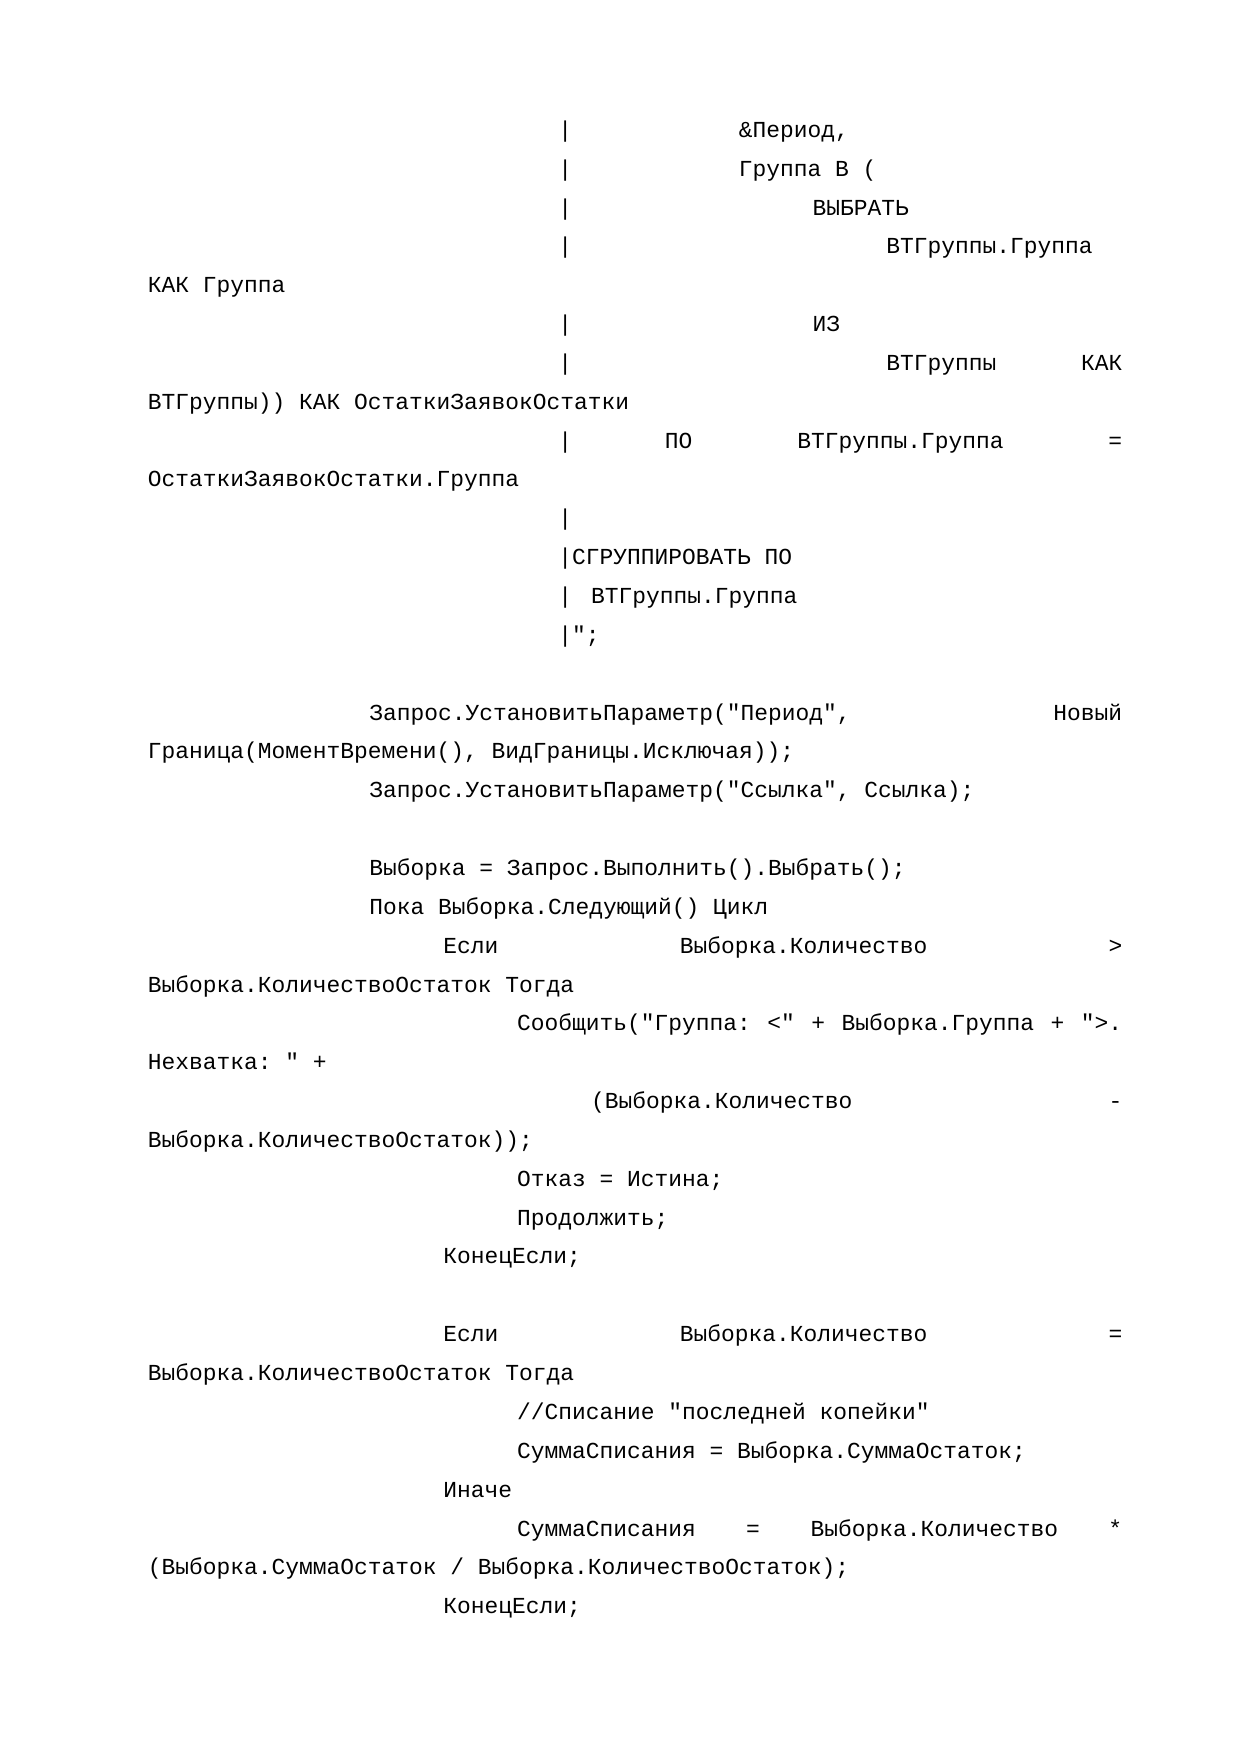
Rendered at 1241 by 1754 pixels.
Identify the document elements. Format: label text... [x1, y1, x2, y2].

text Запрос.УстановитьПараметр("Ссылка", Ссылка); [148, 779, 1122, 804]
text Иначе [148, 1478, 1122, 1504]
text КонецЕсли; [148, 1594, 1122, 1621]
text СуммаСписания = Выборка.Количество * (Выборка.СуммаОстаток / Выборка.КоличествоОстаток); [148, 1517, 1122, 1582]
text | ВТГруппы.Группа [148, 584, 1122, 610]
text | [148, 507, 1122, 533]
text Запрос.УстановитьПараметр("Период", Новый Граница(МоментВремени(), ВидГраницы.Исключая)); [148, 701, 1122, 766]
text Отказ = Истина; [148, 1167, 1122, 1193]
text | ПО ВТГруппы.Группа = ОстаткиЗаявокОстатки.Группа [148, 429, 1122, 494]
text Сообщить("Группа: <" + Выборка.Группа + ">. Нехватка: " + [148, 1012, 1122, 1077]
text | Группа В ( [148, 157, 1122, 183]
text Продолжить; [148, 1206, 1122, 1232]
text Пока Выборка.Следующий() Цикл [148, 895, 1122, 921]
text | ВЫБРАТЬ [148, 196, 1122, 222]
text Если Выборка.Количество > Выборка.КоличествоОстаток Тогда [148, 934, 1122, 999]
text | ВТГруппы.Группа КАК Группа [148, 235, 1122, 299]
text | ВТГруппы КАК ВТГруппы)) КАК ОстаткиЗаявокОстатки [148, 351, 1122, 416]
text СуммаСписания = Выборка.СуммаОстаток; [148, 1439, 1122, 1465]
text |"; [148, 623, 1122, 649]
text Выборка = Запрос.Выполнить().Выбрать(); [148, 856, 1122, 882]
text | ИЗ [148, 312, 1122, 338]
text КонецЕсли; [148, 1245, 1122, 1271]
text Если Выборка.Количество = Выборка.КоличествоОстаток Тогда [148, 1323, 1122, 1387]
text //Списание "последней копейки" [148, 1400, 1122, 1426]
text | &Период, [148, 118, 1122, 144]
text (Выборка.Количество - Выборка.КоличествоОстаток)); [148, 1089, 1122, 1154]
text |СГРУППИРОВАТЬ ПО [148, 546, 1122, 571]
